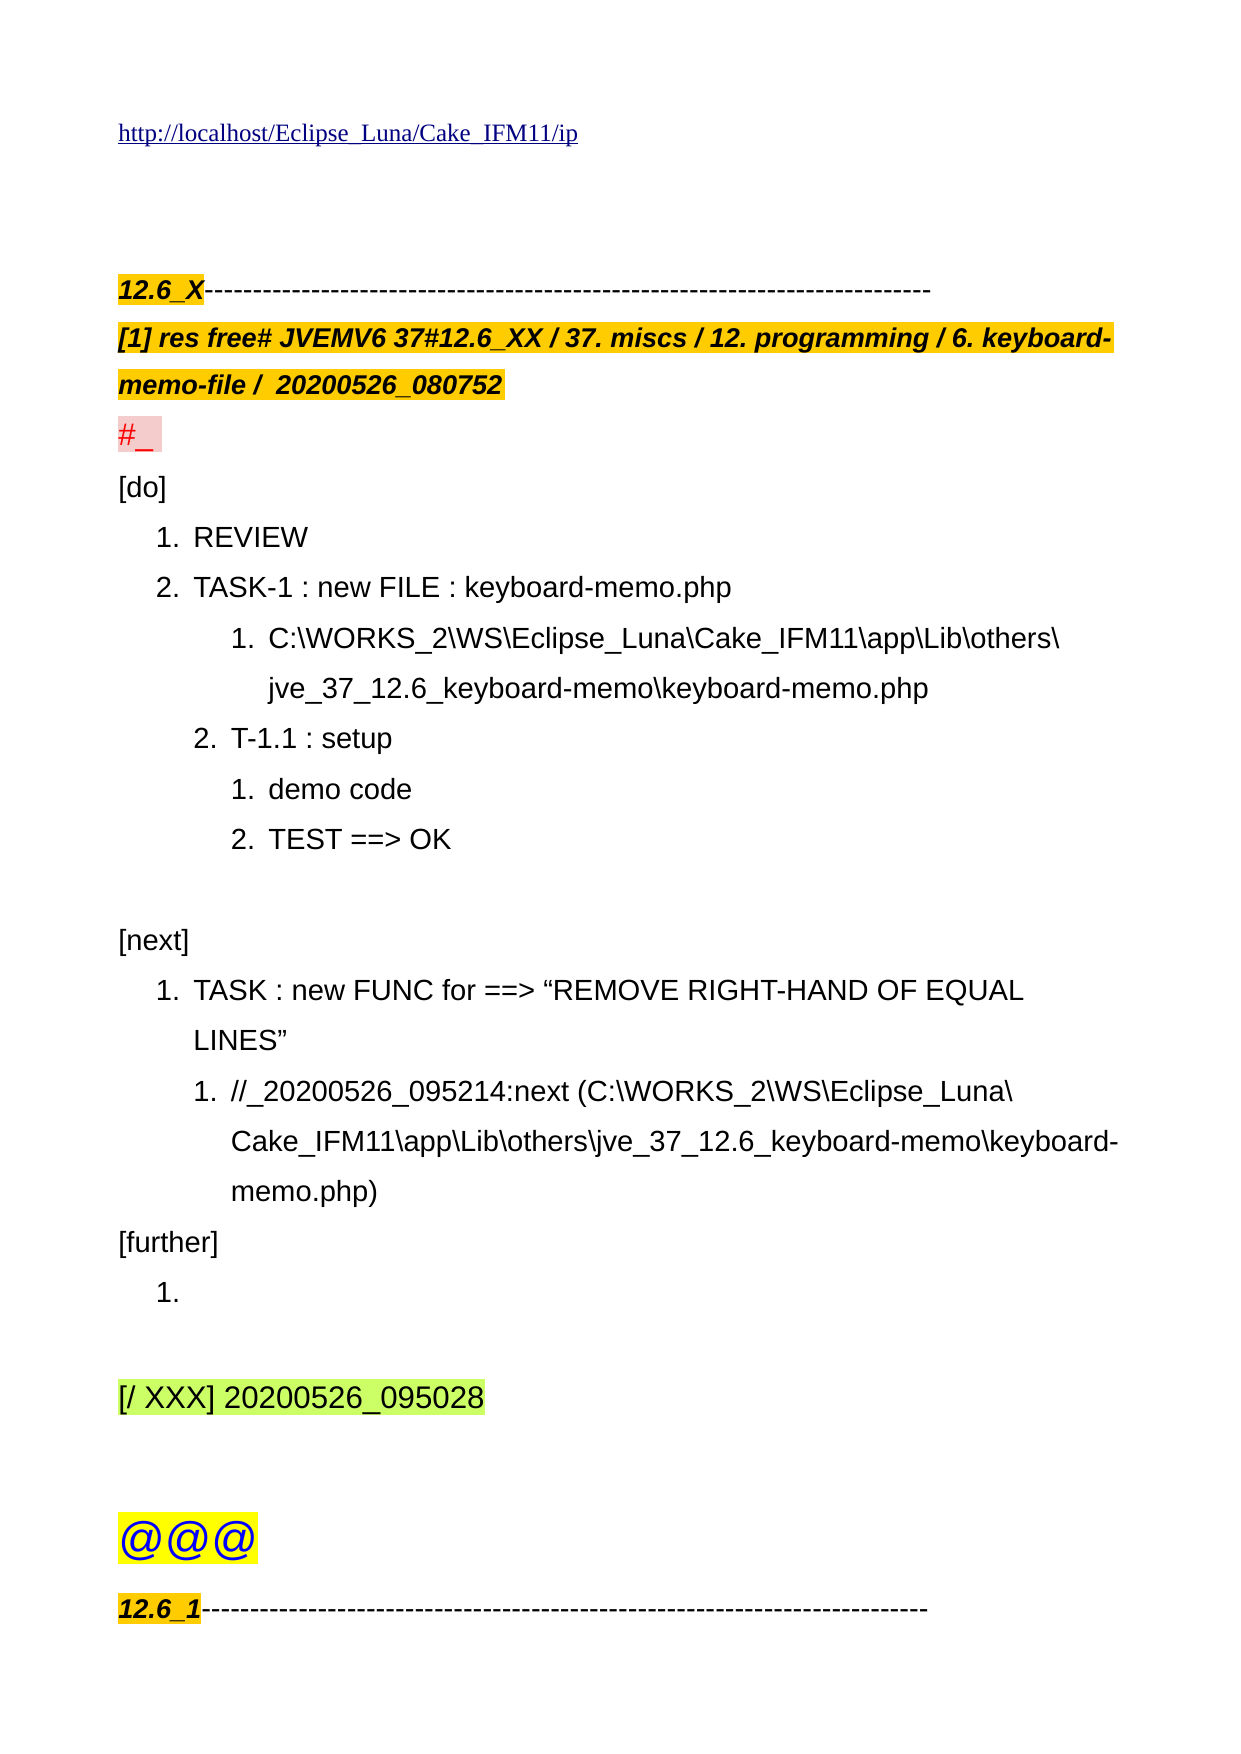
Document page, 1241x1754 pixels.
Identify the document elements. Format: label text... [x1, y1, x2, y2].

list REVIEW [156, 520, 1122, 554]
text [do] [118, 470, 1122, 503]
list //_20200526_095214:next (C:\WORKS_2\WS\Eclipse_Luna\Cake_IFM11\app\Lib\others\jve_37_12.6_keyboard-memo\keyboard-memo.php) [193, 1074, 1122, 1208]
text [next] [118, 923, 1122, 956]
list TASK-1 : new FILE : keyboard-memo.php [156, 571, 1122, 604]
list C:\WORKS_2\WS\Eclipse_Luna\Cake_IFM11\app\Lib\others\jve_37_12.6_keyboard-memo\keyboard-memo.php [231, 621, 1122, 705]
text #_ [118, 416, 1122, 452]
text @@@ [118, 1512, 1122, 1564]
text [/ XXX] 20200526_095028 [118, 1325, 1122, 1415]
text http://localhost/Eclipse_Luna/Cake_IFM11/ip [118, 118, 1122, 147]
list TEST ==> OK [231, 822, 1122, 856]
text [further] [118, 1224, 1122, 1258]
text 12.6_X--------------------------------------------------------------------------- [118, 272, 1122, 306]
list T-1.1 : setup [193, 721, 1122, 755]
list TASK : new FUNC for ==> “REMOVE RIGHT-HAND OF EQUAL LINES” [156, 973, 1122, 1057]
text 12.6_1--------------------------------------------------------------------------- [118, 1591, 1122, 1624]
list demo code [231, 772, 1122, 805]
text [1] res free# JVEMV6 37#12.6_XX / 37. miscs / 12. programming / 6. keyboard-memo-file / 20200526_080752 [118, 322, 1122, 400]
